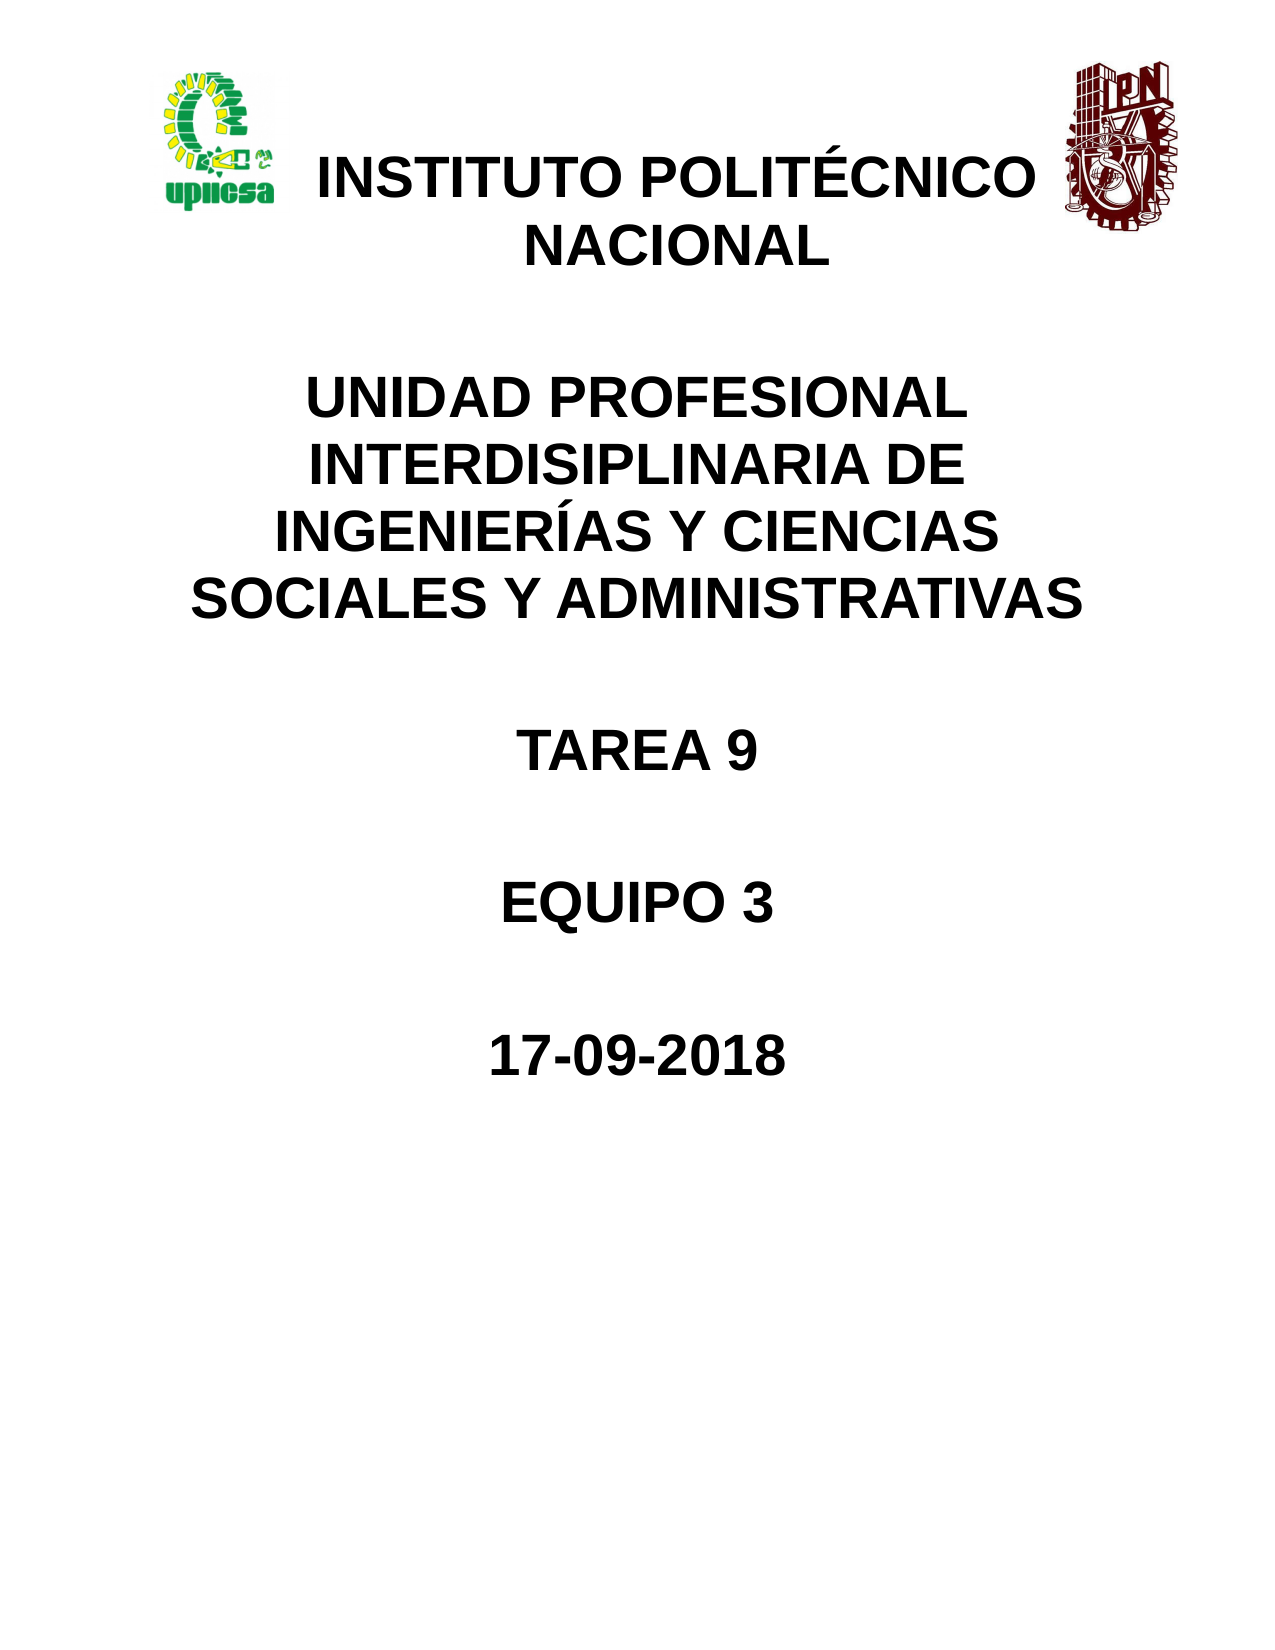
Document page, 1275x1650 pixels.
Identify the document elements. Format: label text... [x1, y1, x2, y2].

title 17-09-2018 [118, 1020, 1157, 1087]
title TAREA 9 [118, 716, 1157, 783]
title UNIDAD PROFESIONAL INTERDISIPLINARIA DE INGENIERÍAS Y CIENCIAS SOCIALES Y ADMINISTRATIVAS [118, 362, 1157, 631]
title EQUIPO 3 [118, 868, 1157, 935]
title INSTITUTO POLITÉCNICO NACIONAL [118, 143, 1157, 277]
picture [1065, 61, 1181, 234]
picture [148, 71, 290, 213]
